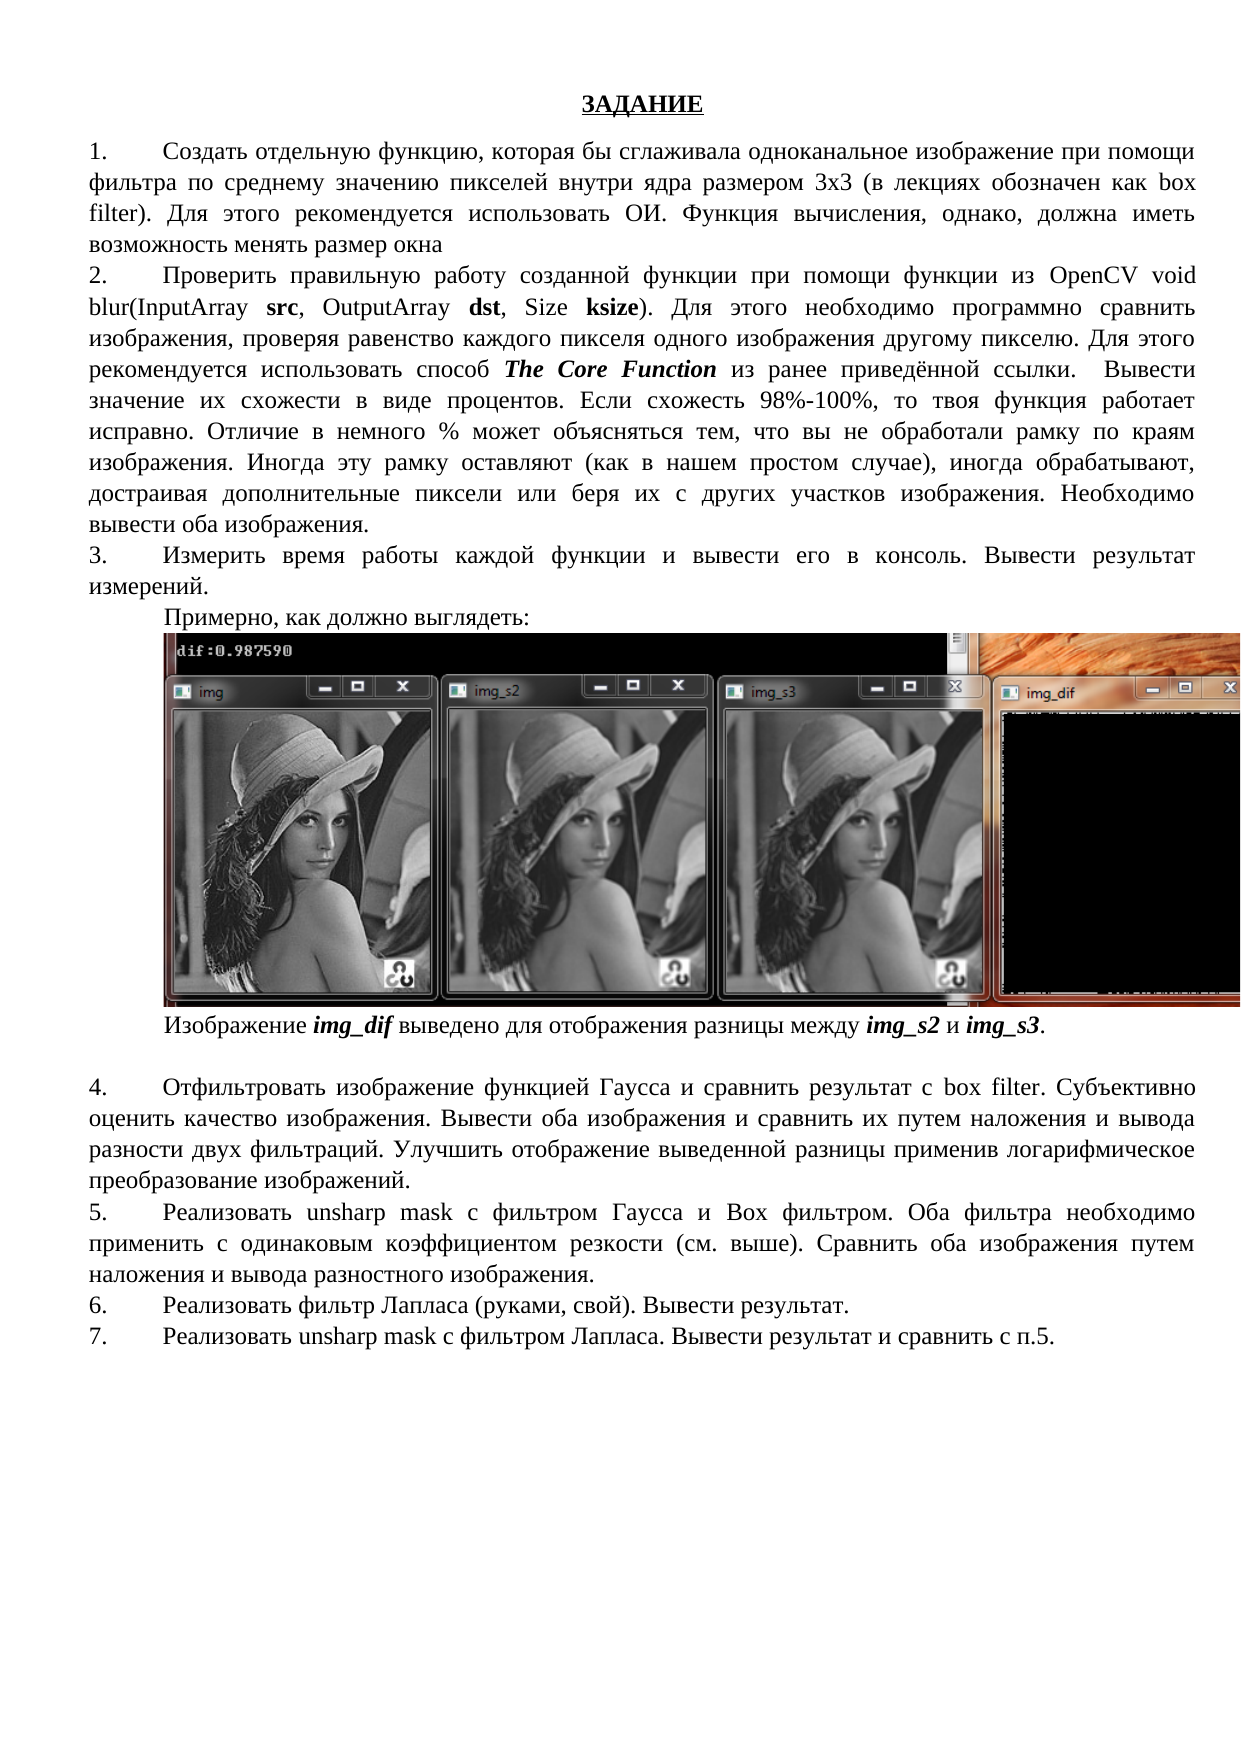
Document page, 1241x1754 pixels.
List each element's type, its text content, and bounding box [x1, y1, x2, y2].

picture [163, 633, 1241, 1007]
list Проверить правильную работу созданной функции при помощи функции из OpenCV void blur(InputArray src, OutputArray dst, Size ksize). Для этого необходимо программно сравнить изображения, проверяя равенство каждого пикселя одного изображения другому пикселю. Для этого рекомендуется использовать способ The Core Function из ранее приведённой ссылки. Вывести значение их схожести в виде процентов. Если схожесть 98%-100%, то твоя функция работает исправно. Отличие в немного % может объясняться тем, что вы не обработали рамку по краям изображения. Иногда эту рамку оставляют (как в нашем простом случае), иногда обрабатывают, достраивая дополнительные пиксели или беря их с других участков изображения. Необходимо вывести оба изображения. [89, 261, 1196, 538]
list Создать отдельную функцию, которая бы сглаживала одноканальное изображение при помощи фильтра по среднему значению пикселей внутри ядра размером 3х3 (в лекциях обозначен как box filter). Для этого рекомендуется использовать ОИ. Функция вычисления, однако, должна иметь возможность менять размер окна [89, 136, 1196, 258]
list Реализовать unsharp mask с фильтром Гаусса и Box фильтром. Оба фильтра необходимо применить с одинаковым коэффициентом резкости (см. выше). Сравнить оба изображения путем наложения и вывода разностного изображения. [89, 1197, 1196, 1287]
text Примерно, как должно выглядеть: [164, 602, 1196, 631]
text ЗАДАНИЕ [89, 89, 1196, 117]
text Изображение img_dif выведено для отображения разницы между img_s2 и img_s3. [164, 1010, 1196, 1039]
list Реализовать unsharp mask с фильтром Лапласа. Вывести результат и сравнить с п.5. [89, 1321, 1196, 1349]
list Реализовать фильтр Лапласа (руками, свой). Вывести результат. [89, 1290, 1196, 1318]
list Отфильтровать изображение функцией Гаусса и сравнить результат с box filter. Субъективно оценить качество изображения. Вывести оба изображения и сравнить их путем наложения и вывода разности двух фильтраций. Улучшить отображение выведенной разницы применив логарифмическое преобразование изображений. [89, 1072, 1196, 1194]
list Измерить время работы каждой функции и вывести его в консоль. Вывести результат измерений. [89, 540, 1196, 600]
